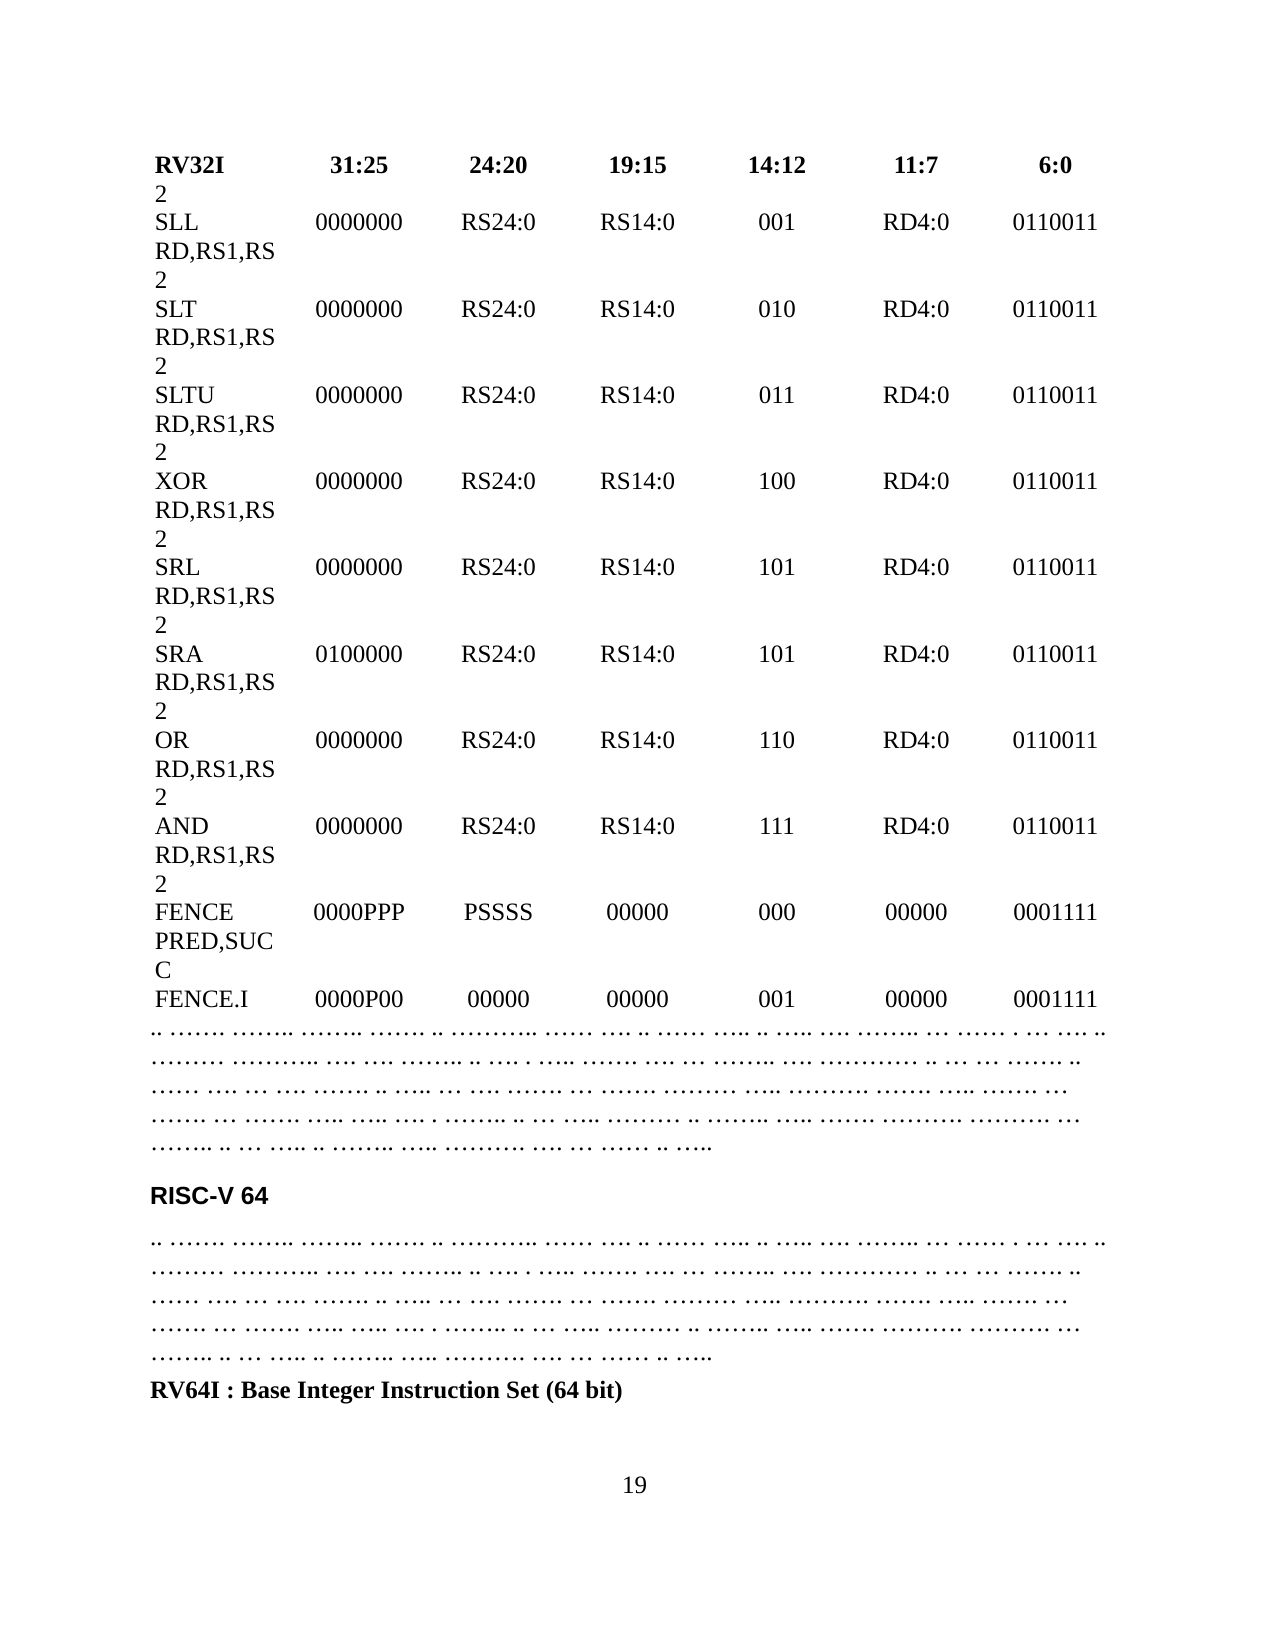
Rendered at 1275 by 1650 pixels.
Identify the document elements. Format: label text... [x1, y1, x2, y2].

table_header 14:12 [707, 150, 846, 179]
table_cell 010 [707, 294, 846, 380]
table_cell 0001111 [986, 984, 1125, 1012]
table_cell 0000P00 [289, 984, 428, 1012]
table_cell SLL RD,RS1,RS2 [150, 208, 289, 294]
table_cell 0000000 [289, 811, 428, 897]
table_cell 101 [707, 553, 846, 639]
table_cell [707, 179, 846, 207]
table_cell RD4:0 [846, 639, 986, 725]
table_cell RS14:0 [568, 380, 707, 466]
table_cell 0110011 [986, 294, 1125, 380]
table_cell RS14:0 [568, 466, 707, 552]
table_cell 101 [707, 639, 846, 725]
table_cell 0110011 [986, 466, 1125, 552]
table_cell 00000 [846, 898, 986, 984]
table_cell 0000000 [289, 294, 428, 380]
table_cell RS14:0 [568, 725, 707, 811]
table_cell SRA RD,RS1,RS2 [150, 639, 289, 725]
table_cell 0110011 [986, 725, 1125, 811]
table_cell RD4:0 [846, 466, 986, 552]
table_cell 111 [707, 811, 846, 897]
table_cell FENCE PRED,SUCC [150, 898, 289, 984]
table_cell 0100000 [289, 639, 428, 725]
table_cell 0000PPP [289, 898, 428, 984]
table_cell [289, 179, 428, 207]
table_cell RD4:0 [846, 294, 986, 380]
table_cell 100 [707, 466, 846, 552]
table_header 31:25 [289, 150, 428, 179]
table_cell 0110011 [986, 380, 1125, 466]
table_cell PSSSS [429, 898, 568, 984]
table_header 6:0 [986, 150, 1125, 179]
table_cell SLTU RD,RS1,RS2 [150, 380, 289, 466]
table_cell 001 [707, 984, 846, 1012]
table_cell SLT RD,RS1,RS2 [150, 294, 289, 380]
table_cell RD4:0 [846, 725, 986, 811]
table_cell 0110011 [986, 553, 1125, 639]
table_cell 0001111 [986, 898, 1125, 984]
table_cell XOR RD,RS1,RS2 [150, 466, 289, 552]
table_cell SRL RD,RS1,RS2 [150, 553, 289, 639]
table_cell RS14:0 [568, 294, 707, 380]
table_header 11:7 [846, 150, 986, 179]
table_cell RS24:0 [429, 380, 568, 466]
table_cell RS24:0 [429, 639, 568, 725]
table_cell [846, 179, 986, 207]
table_header RV32I [150, 150, 289, 179]
table_cell RS24:0 [429, 208, 568, 294]
table_cell RD4:0 [846, 380, 986, 466]
table_cell 0000000 [289, 380, 428, 466]
table_cell 00000 [429, 984, 568, 1012]
table_cell RS24:0 [429, 553, 568, 639]
table_header 19:15 [568, 150, 707, 179]
table_cell AND RD,RS1,RS2 [150, 811, 289, 897]
table_cell [429, 179, 568, 207]
table_cell [986, 179, 1125, 207]
table_cell OR RD,RS1,RS2 [150, 725, 289, 811]
table_cell 0000000 [289, 208, 428, 294]
table_cell RS24:0 [429, 466, 568, 552]
table_cell RS14:0 [568, 639, 707, 725]
text .. ……. …….. …….. ……. .. ……….. …… …. .. …… ….. .. ….. …. …….. … …… . … …. .. ……… ……….. …. …. …….. .. …. . ….. ……. …. … …….. …. ………… .. … … ……. .. …… …. … …. ……. .. ….. … …. ……. … ……. ……… ….. ………. ……. ….. ……. … ……. … ……. ….. ….. …. . …….. .. … ….. ……… .. …….. ….. ……. ………. ………. … …….. .. … ….. .. …….. ….. ………. …. … …… .. ….. [150, 1012, 1125, 1156]
table_cell RS14:0 [568, 208, 707, 294]
table_cell 00000 [568, 898, 707, 984]
table_cell 00000 [846, 984, 986, 1012]
table_cell 0110011 [986, 811, 1125, 897]
table_cell 0000000 [289, 466, 428, 552]
table_cell 0110011 [986, 208, 1125, 294]
table_cell [568, 179, 707, 207]
table_cell 011 [707, 380, 846, 466]
text RV64I : Base Integer Instruction Set (64 bit) [150, 1375, 1125, 1404]
table_cell 001 [707, 208, 846, 294]
table_cell 0000000 [289, 725, 428, 811]
table_cell RD4:0 [846, 553, 986, 639]
table_cell RS24:0 [429, 294, 568, 380]
table_cell 0110011 [986, 639, 1125, 725]
table_cell 00000 [568, 984, 707, 1012]
table_cell 000 [707, 898, 846, 984]
table_cell RS14:0 [568, 811, 707, 897]
table_cell 110 [707, 725, 846, 811]
table_cell RS24:0 [429, 811, 568, 897]
table_cell RD4:0 [846, 811, 986, 897]
table_cell RS24:0 [429, 725, 568, 811]
table_cell RS14:0 [568, 553, 707, 639]
table_header 24:20 [429, 150, 568, 179]
table_cell 0000000 [289, 553, 428, 639]
text .. ……. …….. …….. ……. .. ……….. …… …. .. …… ….. .. ….. …. …….. … …… . … …. .. ……… ……….. …. …. …….. .. …. . ….. ……. …. … …….. …. ………… .. … … ……. .. …… …. … …. ……. .. ….. … …. ……. … ……. ……… ….. ………. ……. ….. ……. … ……. … ……. ….. ….. …. . …….. .. … ….. ……… .. …….. ….. ……. ………. ………. … …….. .. … ….. .. …….. ….. ………. …. … …… .. ….. [150, 1222, 1125, 1366]
table_cell RD4:0 [846, 208, 986, 294]
subtitle RISC-V 64 [150, 1181, 1125, 1210]
table_cell FENCE.I [150, 984, 289, 1012]
table_cell 2 [150, 179, 289, 207]
